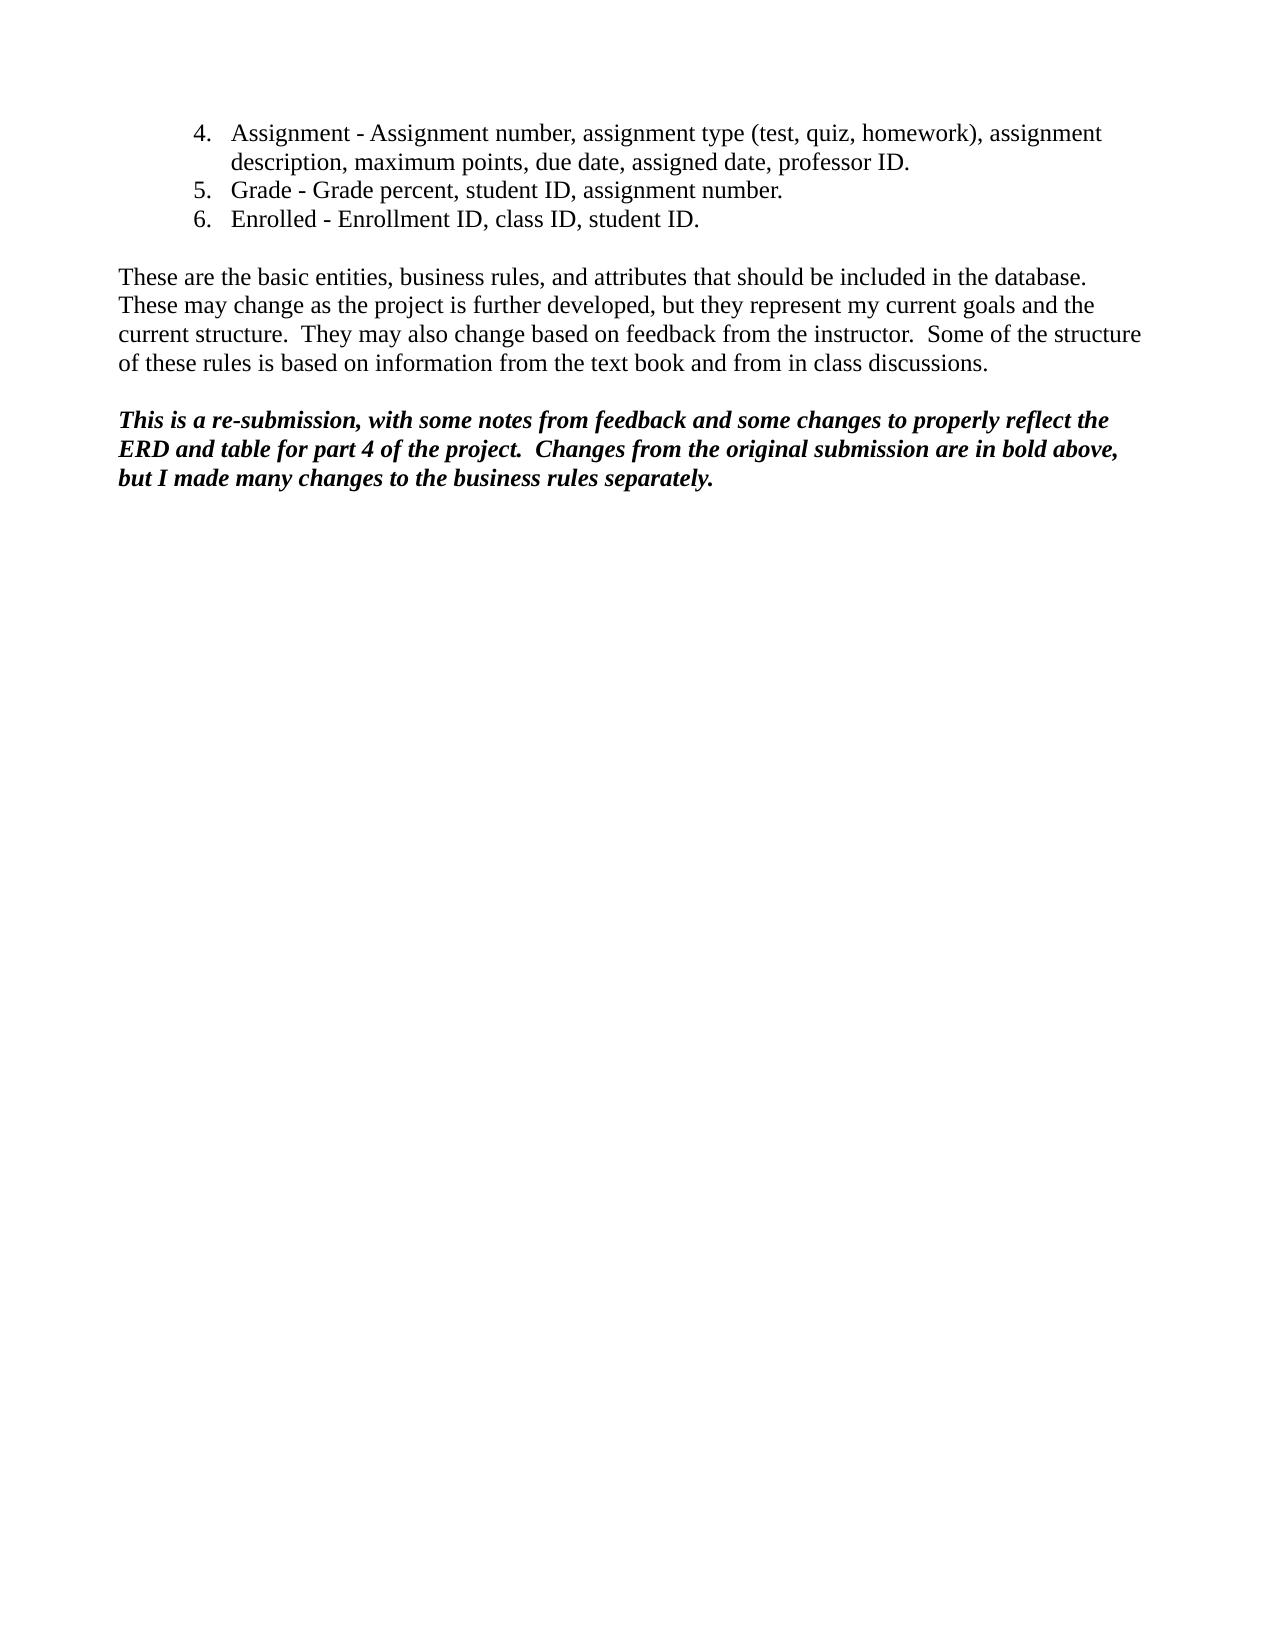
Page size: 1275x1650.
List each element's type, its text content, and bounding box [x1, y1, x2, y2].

list Assignment - Assignment number, assignment type (test, quiz, homework), assignment description, maximum points, due date, assigned date, professor ID. [193, 118, 1157, 176]
text These are the basic entities, business rules, and attributes that should be included in the database. These may change as the project is further developed, but they represent my current goals and the current structure. They may also change based on feedback from the instructor. Some of the structure of these rules is based on information from the text book and from in class discussions. [118, 262, 1157, 377]
text This is a re-submission, with some notes from feedback and some changes to properly reflect the ERD and table for part 4 of the project. Changes from the original submission are in bold above, but I made many changes to the business rules separately. [118, 406, 1157, 492]
list Grade - Grade percent, student ID, assignment number. [193, 176, 1157, 204]
list Enrolled - Enrollment ID, class ID, student ID. [193, 204, 1157, 233]
